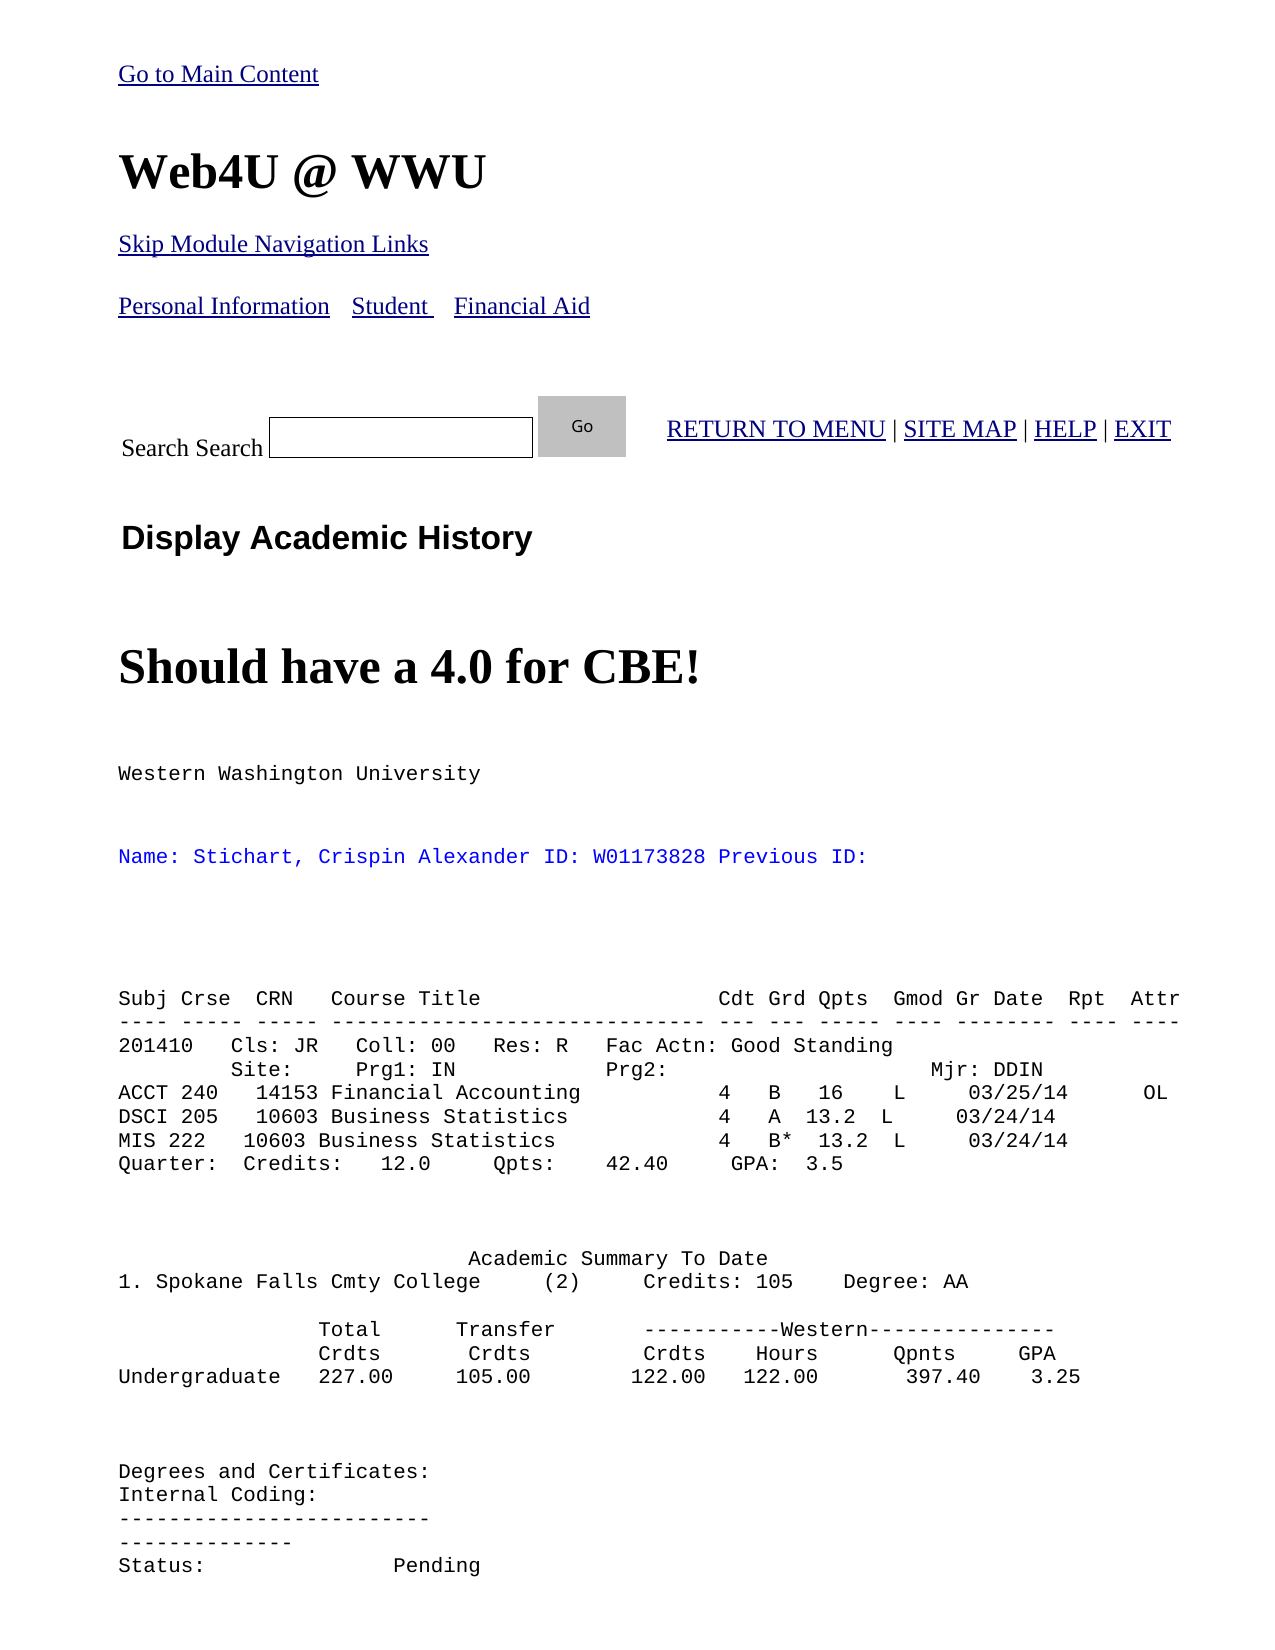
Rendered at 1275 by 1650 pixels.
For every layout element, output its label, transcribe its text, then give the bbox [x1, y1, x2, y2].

text Western Washington University [118, 762, 1216, 786]
text ACCT 240 14153 Financial Accounting 4 B 16 L 03/25/14 OL [118, 1082, 1216, 1106]
table_header Personal Information [118, 288, 333, 354]
text Quarter: Credits: 12.0 Qpts: 42.40 GPA: 3.5 [118, 1153, 1216, 1177]
table_header RETURN TO MENU | SITE MAP | HELP | EXIT [664, 393, 1216, 494]
table_header [1178, 495, 1216, 572]
table_header [333, 288, 351, 354]
table_header Display Academic History [118, 495, 1127, 572]
text MIS 222 10603 Business Statistics 4 B* 13.2 L 03/24/14 [118, 1130, 1216, 1153]
text Academic Summary To Date [118, 1248, 1216, 1272]
table_cell [118, 354, 1216, 388]
table_header Search Search [118, 393, 663, 494]
text Site: Prg1: IN Prg2: Mjr: DDIN [118, 1059, 1216, 1082]
table_header Financial Aid [454, 288, 596, 354]
subtitle Web4U @ WWU [118, 142, 1216, 200]
text Status: Pending [118, 1555, 1216, 1579]
text Undergraduate 227.00 105.00 122.00 122.00 397.40 3.25 [118, 1366, 1216, 1390]
text <!-- Hide JavaScript from older browsers window.onunload = function() {submitcount=0;} var submitcount=0; function checkSubmit() { if (submitcount == 0) { submitcount++; return true; } else { alert("Your changes have already been submitted."); return false; } } // End script hiding --><!-- Hide JavaScript from older browsers // Function to open a window function windowOpen(window_url) { helpWin = window.open(window_url,'','toolbar=yes,status=no,scrollbars=yes,menubar=yes,resizable=yes,directories=no,location=no,width=350,height=400'); if (document.images) { if (helpWin) helpWin.focus() } } // End script hiding -->Go to Main Content [118, 59, 1216, 88]
text ---- ----- ----- ------------------------------ --- --- ----- ---- -------- ---- ---- [118, 1011, 1216, 1035]
text ------------------------- -------------- [118, 1508, 1216, 1555]
text Subj Crse CRN Course Title Cdt Grd Qpts Gmod Gr Date Rpt Attr [118, 988, 1216, 1011]
text Total Transfer -----------Western--------------- [118, 1319, 1216, 1342]
text Degrees and Certificates: Internal Coding: [118, 1461, 1216, 1508]
table_header [435, 288, 453, 354]
text Skip Module Navigation Links [118, 229, 1216, 258]
text Name: Stichart, Crispin Alexander ID: W01173828 Previous ID: [118, 846, 1216, 869]
text 1. Spokane Falls Cmty College (2) Credits: 105 Degree: AA [118, 1272, 1216, 1295]
text Crdts Crdts Crdts Hours Qpnts GPA [118, 1342, 1216, 1366]
table_header [596, 288, 615, 354]
table_cell [118, 572, 1216, 612]
table_header Student [351, 288, 435, 354]
table_header [615, 288, 1211, 354]
text DSCI 205 10603 Business Statistics 4 A 13.2 L 03/24/14 [118, 1106, 1216, 1130]
subtitle Should have a 4.0 for CBE! [118, 637, 1216, 695]
table_header [1211, 288, 1216, 354]
table_header [1127, 495, 1178, 572]
text 201410 Cls: JR Coll: 00 Res: R Fac Actn: Good Standing [118, 1035, 1216, 1059]
